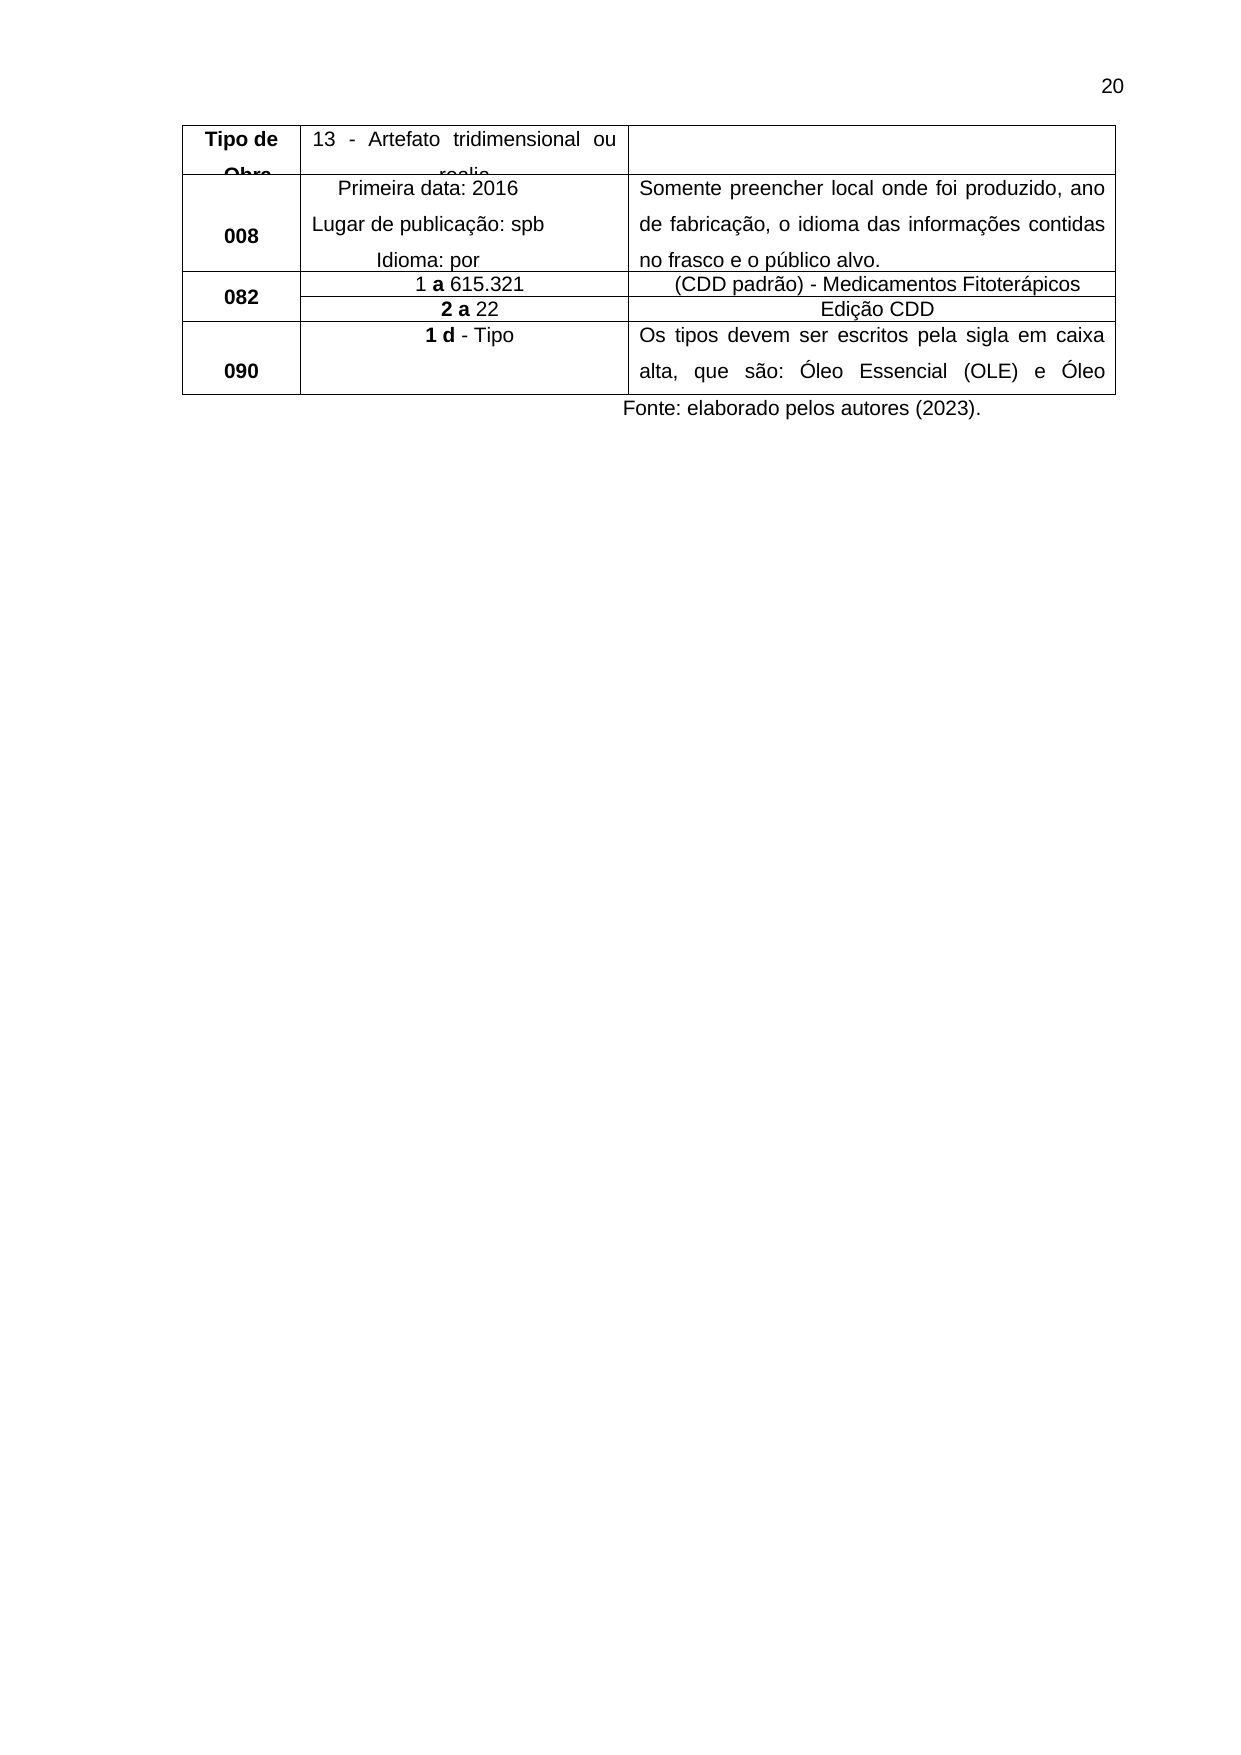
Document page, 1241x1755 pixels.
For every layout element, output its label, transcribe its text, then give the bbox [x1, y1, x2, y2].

table_cell 082 [183, 272, 300, 321]
table_cell 1 a 615.321 [301, 272, 628, 296]
table_cell Somente preencher local onde foi produzido, ano de fabricação, o idioma das informações contidas no frasco e o público alvo. [629, 175, 1115, 271]
table_cell 1 d - Tipo [301, 322, 628, 394]
table_cell (CDD padrão) - Medicamentos Fitoterápicos [629, 272, 1115, 296]
table_cell Os tipos devem ser escritos pela sigla em caixa alta, que são: Óleo Essencial (OLE) e Óleo Vegetal (OLV). [629, 322, 1115, 394]
table_cell 13 - Artefato tridimensional ou realia [301, 126, 628, 174]
table_cell 008 [183, 175, 300, 271]
table_cell [629, 126, 1115, 174]
text Fonte: elaborado pelos autores (2023). [469, 396, 1134, 419]
table_cell Primeira data: 2016 Lugar de publicação: spb Idioma: por Público alvo: Especializada [301, 175, 628, 271]
table_cell 2 a 22 [301, 297, 628, 321]
table_cell 090 [183, 322, 300, 394]
table_cell Edição CDD [629, 297, 1115, 321]
table_cell Tipo de Obra [183, 126, 300, 174]
